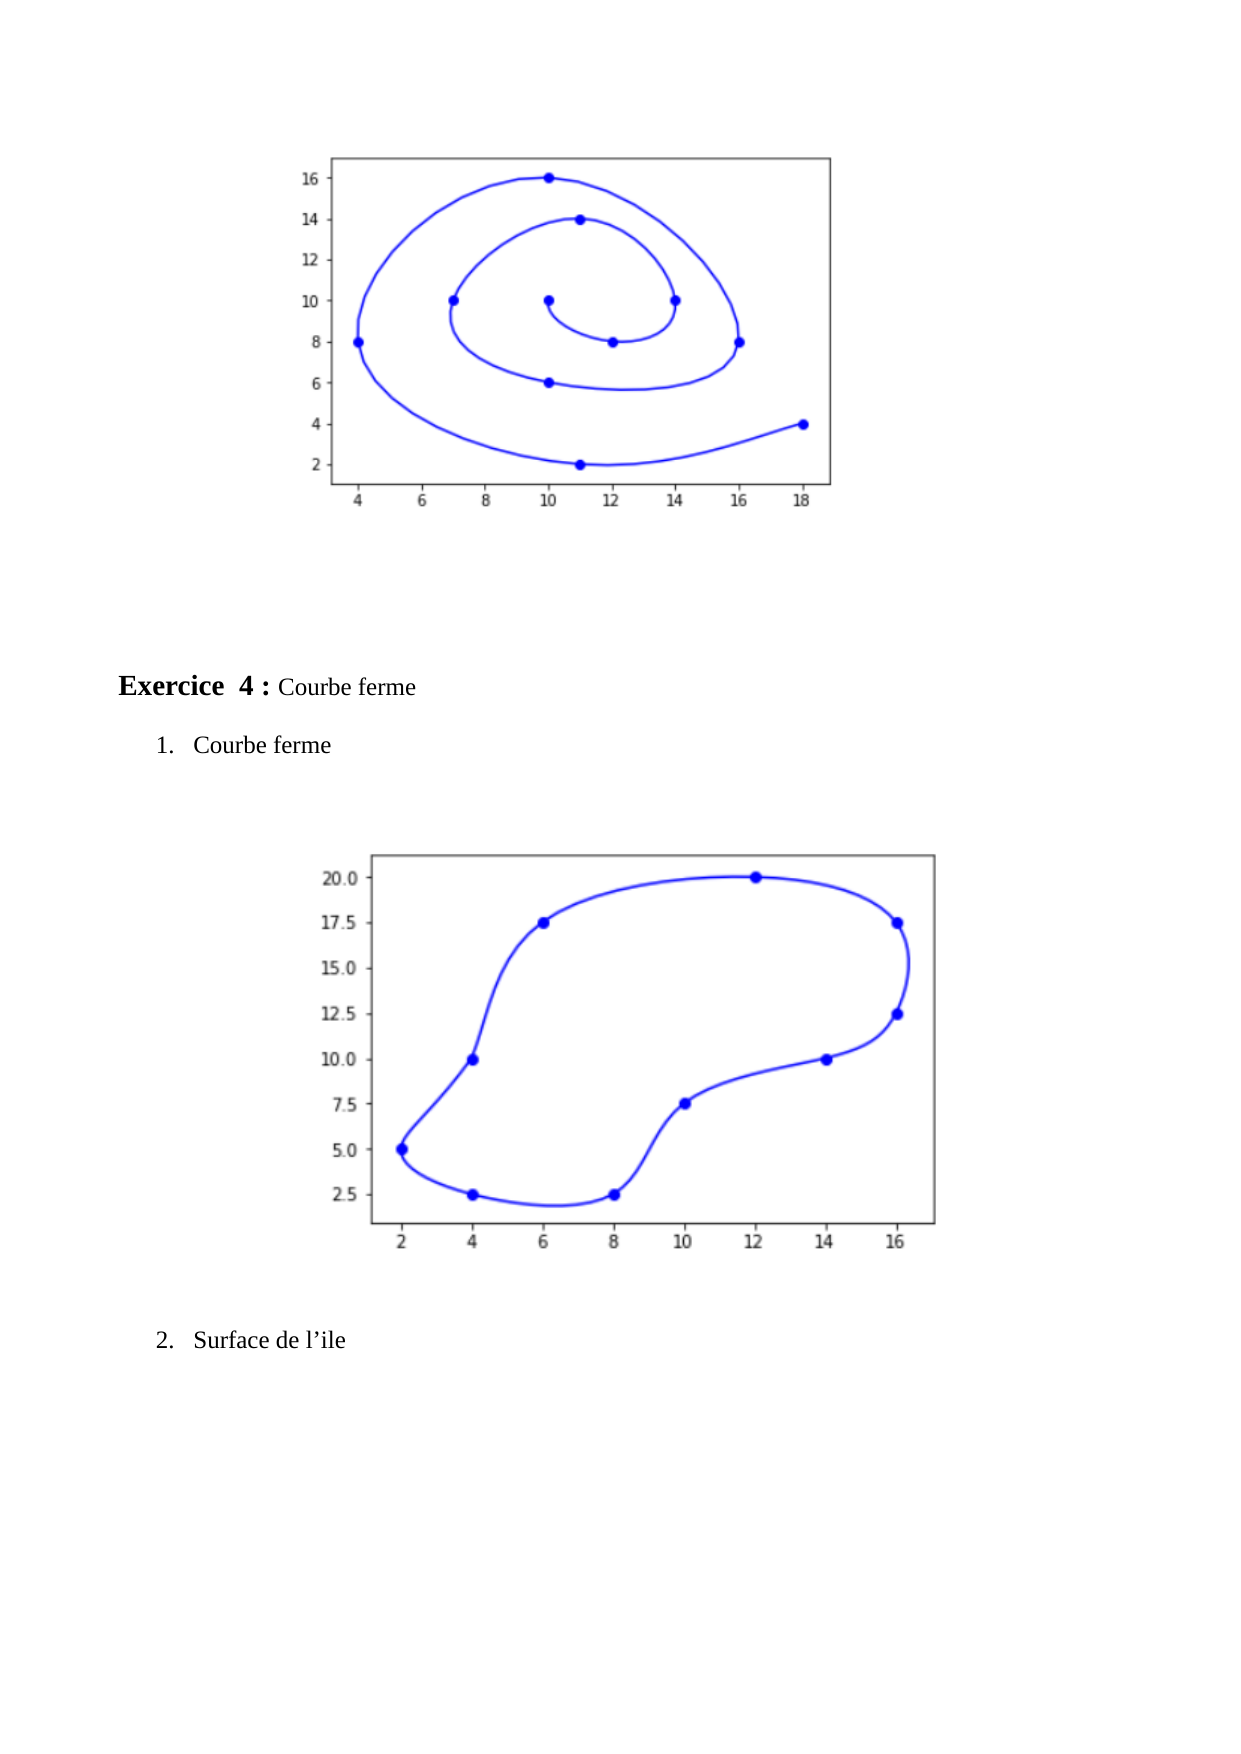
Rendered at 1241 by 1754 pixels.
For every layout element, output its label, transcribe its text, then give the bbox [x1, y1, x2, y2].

picture [201, 829, 1141, 1268]
text Exercice 4 : Courbe ferme [118, 668, 1122, 702]
list Courbe ferme [156, 730, 1122, 759]
picture [279, 143, 875, 525]
list Surface de l’ile [156, 1325, 1122, 1354]
